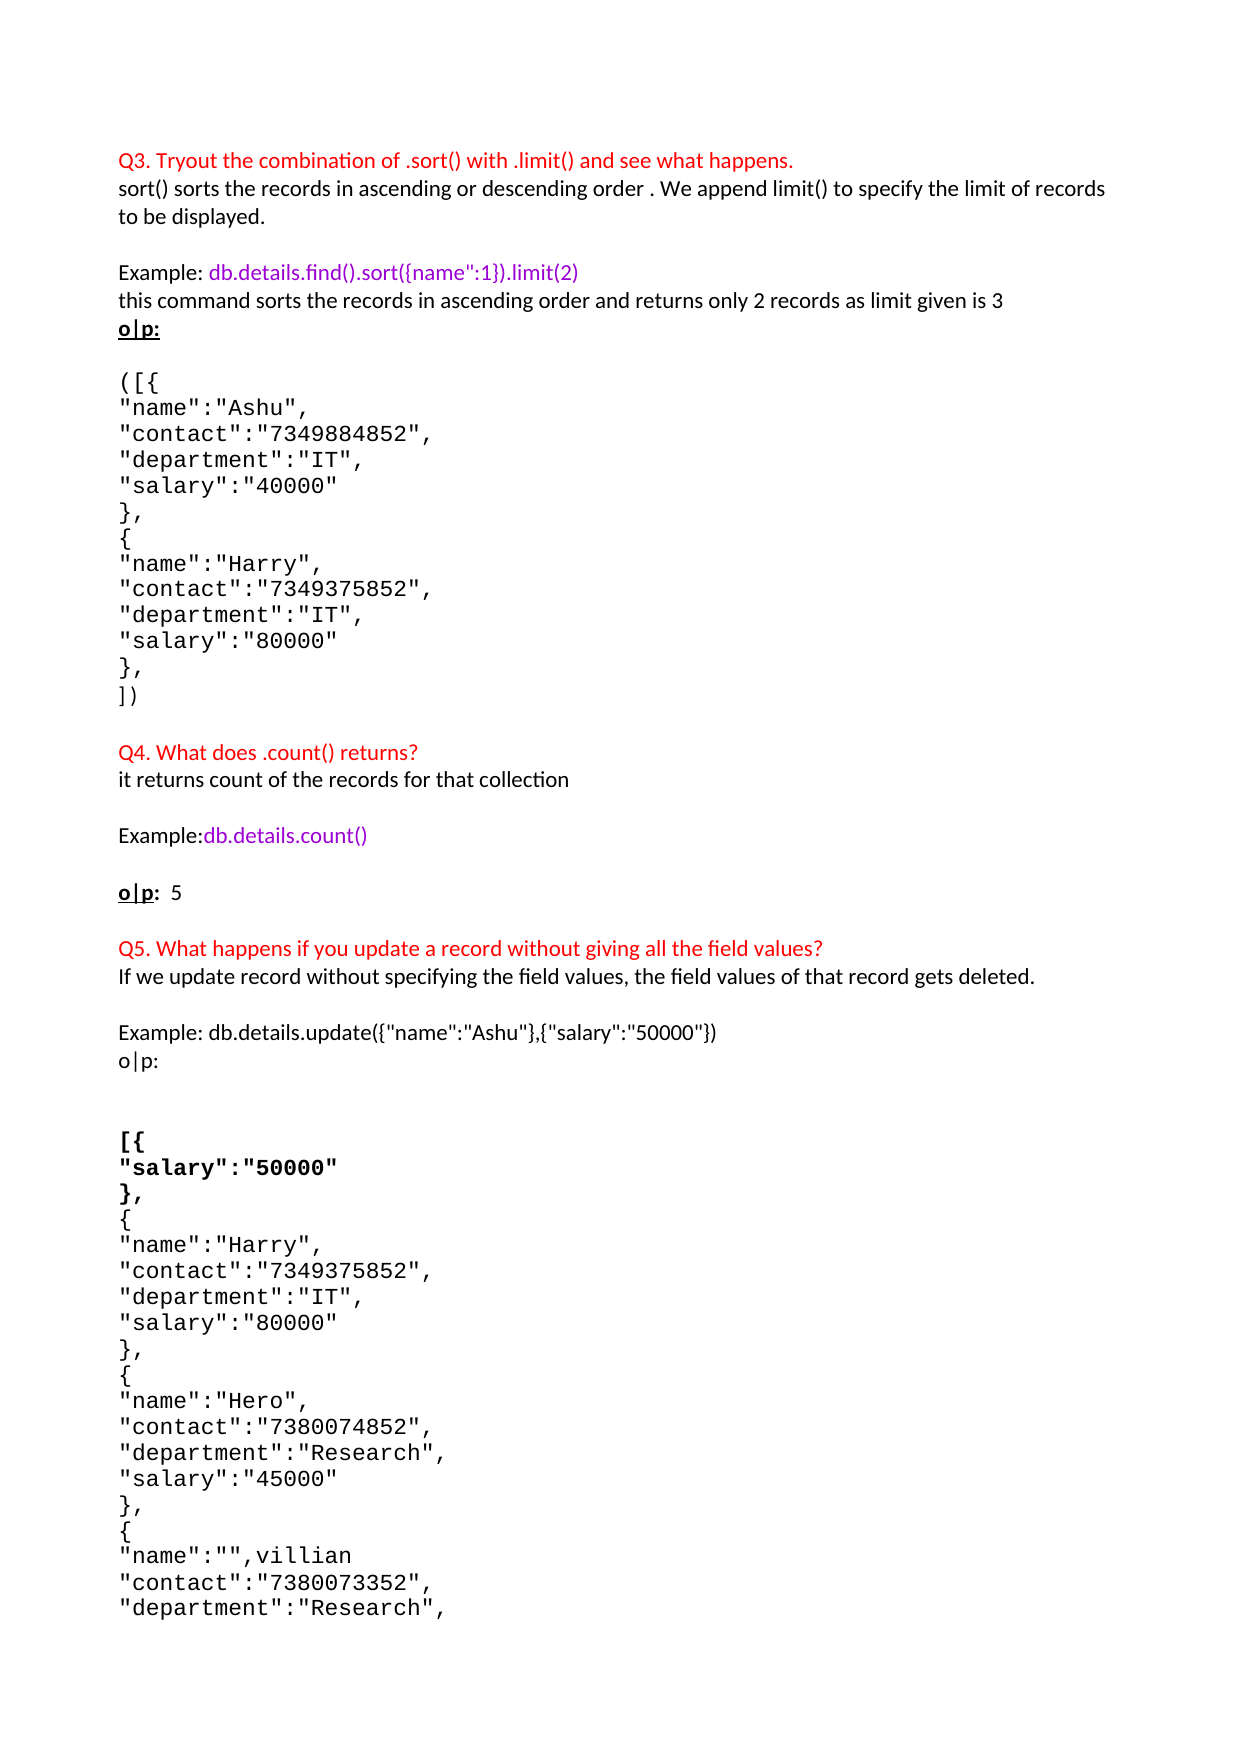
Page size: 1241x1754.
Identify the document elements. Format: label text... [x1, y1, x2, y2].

text o|p: 5 [118, 878, 1122, 906]
text "contact":"7349375852", [118, 578, 1122, 604]
text Q5. What happens if you update a record without giving all the field values? [118, 934, 1122, 962]
text }, [118, 1337, 1122, 1363]
text Example:db.details.count() [118, 822, 1122, 850]
text "contact":"7349375852", [118, 1259, 1122, 1286]
text "department":"Research", [118, 1597, 1122, 1623]
text "salary":"80000" [118, 1311, 1122, 1337]
text "salary":"45000" [118, 1467, 1122, 1493]
text }, [118, 656, 1122, 682]
text it returns count of the records for that collection [118, 766, 1122, 794]
text "department":"Research", [118, 1441, 1122, 1467]
text [{ [118, 1130, 1122, 1156]
text o|p: [118, 1046, 1122, 1074]
text "department":"IT", [118, 604, 1122, 630]
text Example: db.details.update({"name":"Ashu"},{"salary":"50000"}) [118, 1018, 1122, 1046]
text "name":"Harry", [118, 1234, 1122, 1259]
text this command sorts the records in ascending order and returns only 2 records as limit given is 3 [118, 286, 1122, 314]
text If we update record without specifying the field values, the field values of that record gets deleted. [118, 962, 1122, 990]
text }, [118, 500, 1122, 526]
text "salary":"50000" [118, 1156, 1122, 1182]
text "contact":"7380073352", [118, 1571, 1122, 1597]
text ([{ [118, 370, 1122, 396]
text "name":"Hero", [118, 1389, 1122, 1415]
text { [118, 1519, 1122, 1545]
text "department":"IT", [118, 448, 1122, 474]
text { [118, 1208, 1122, 1234]
text "contact":"7380074852", [118, 1415, 1122, 1441]
text "name":"Ashu", [118, 396, 1122, 422]
text "salary":"40000" [118, 474, 1122, 500]
text Q4. What does .count() returns? [118, 738, 1122, 766]
text Q3. Tryout the combination of .sort() with .limit() and see what happens. [118, 146, 1122, 174]
text { [118, 1363, 1122, 1389]
text "department":"IT", [118, 1286, 1122, 1311]
text "name":"Harry", [118, 552, 1122, 578]
text "salary":"80000" [118, 630, 1122, 656]
text "contact":"7349884852", [118, 422, 1122, 448]
text "name":"",villian [118, 1545, 1122, 1571]
text o|p: [118, 314, 1122, 342]
text { [118, 526, 1122, 552]
text ] ) [118, 682, 1122, 709]
text }, [118, 1182, 1122, 1208]
text }, [118, 1493, 1122, 1519]
text Example: db.details.find().sort({name":1}).limit(2) [118, 258, 1122, 286]
text sort() sorts the records in ascending or descending order . We append limit() to specify the limit of records to be displayed. [118, 174, 1122, 230]
